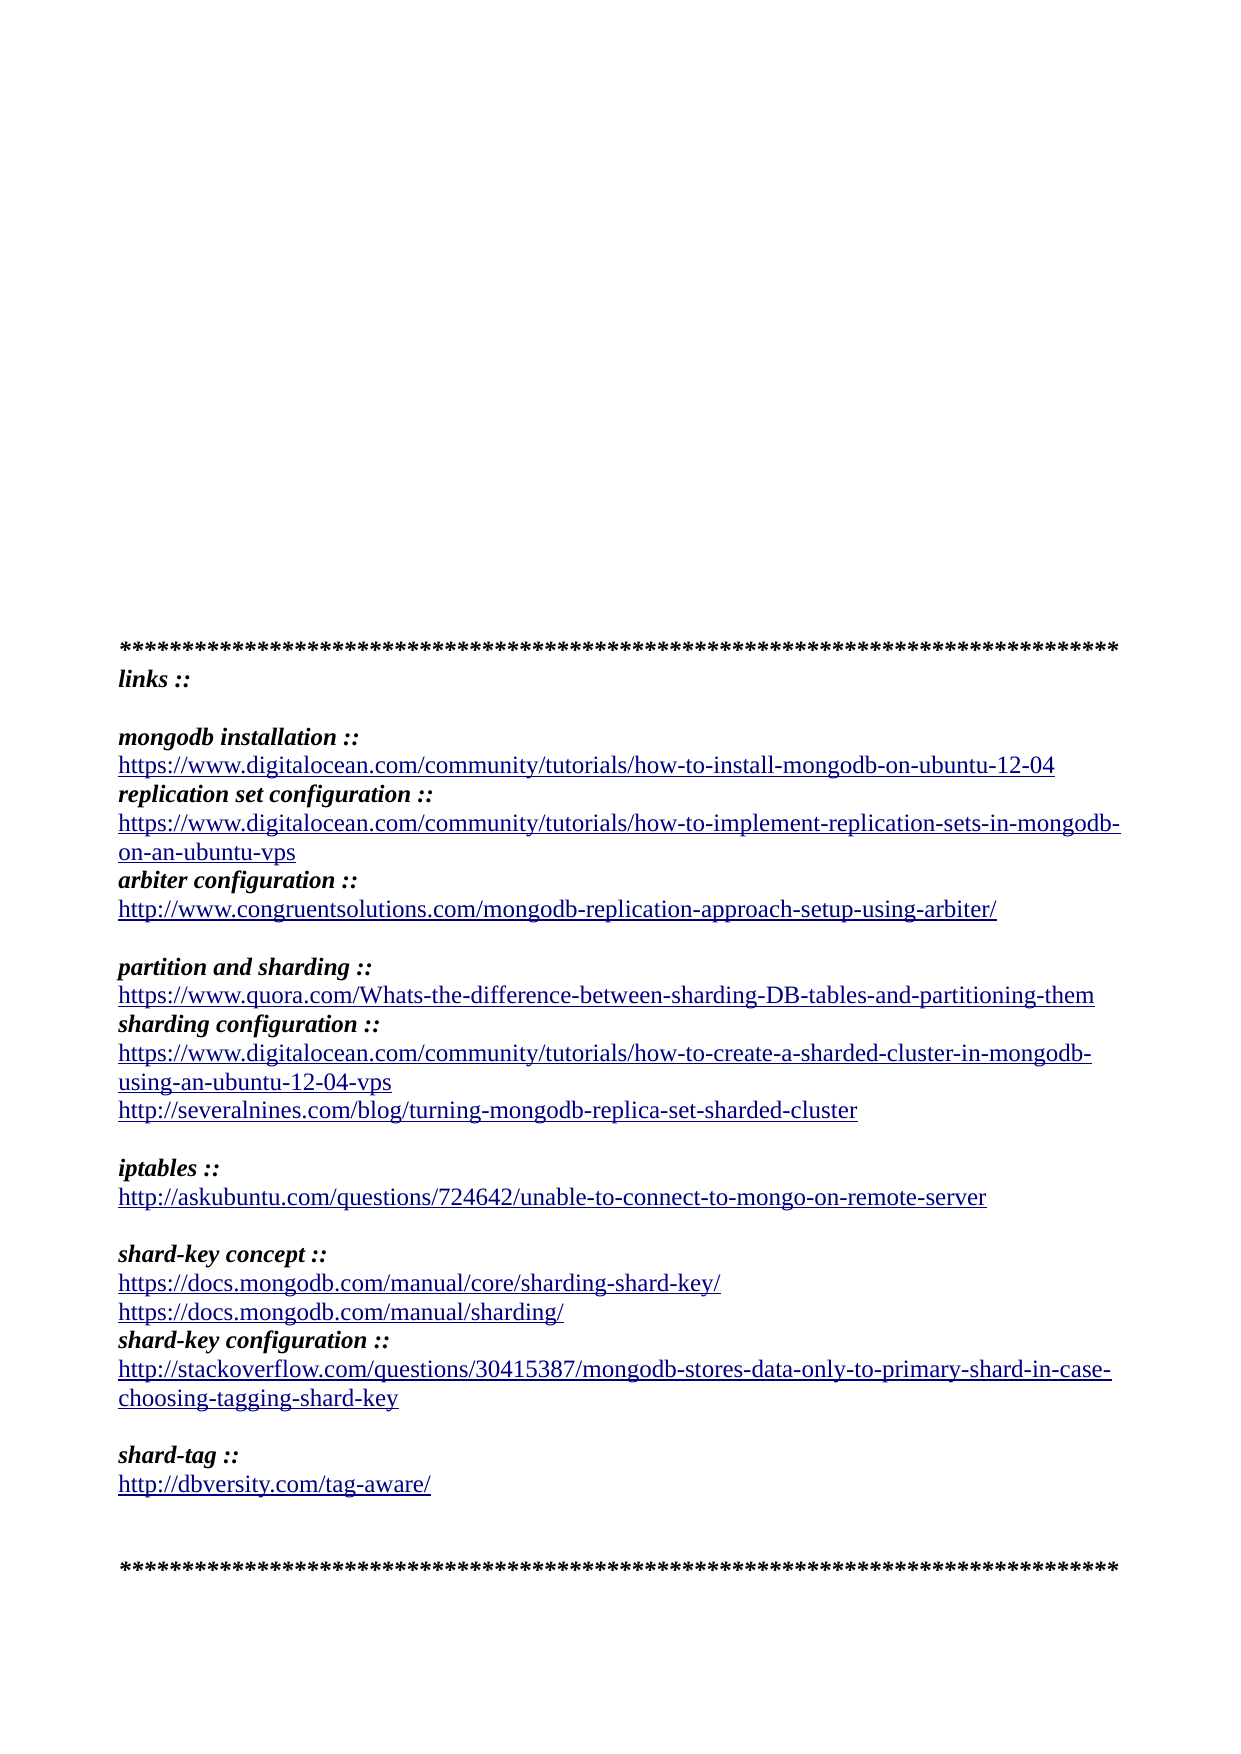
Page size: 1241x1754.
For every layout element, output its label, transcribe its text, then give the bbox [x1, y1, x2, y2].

text ******************************************************************************** [118, 1556, 1122, 1584]
text replication set configuration :: [118, 779, 1122, 808]
text iptables :: [118, 1153, 1122, 1182]
text sharding configuration :: [118, 1009, 1122, 1038]
text mongodb installation :: [118, 722, 1122, 751]
text partition and sharding :: [118, 952, 1122, 981]
text shard-tag :: [118, 1441, 1122, 1469]
text ******************************************************************************** [118, 636, 1122, 664]
text https://docs.mongodb.com/manual/sharding/ [118, 1297, 1122, 1326]
text shard-key concept :: [118, 1239, 1122, 1268]
text https://www.digitalocean.com/community/tutorials/how-to-implement-replication-sets-in-mongodb-on-an-ubuntu-vps [118, 808, 1122, 866]
text http://dbversity.com/tag-aware/ [118, 1469, 1122, 1498]
text http://askubuntu.com/questions/724642/unable-to-connect-to-mongo-on-remote-server [118, 1182, 1122, 1211]
text links :: [118, 664, 1122, 693]
text https://docs.mongodb.com/manual/core/sharding-shard-key/ [118, 1268, 1122, 1297]
text http://www.congruentsolutions.com/mongodb-replication-approach-setup-using-arbiter/ [118, 894, 1122, 923]
text arbiter configuration :: [118, 866, 1122, 894]
text http://severalnines.com/blog/turning-mongodb-replica-set-sharded-cluster [118, 1096, 1122, 1124]
text https://www.digitalocean.com/community/tutorials/how-to-install-mongodb-on-ubuntu-12-04 [118, 751, 1122, 779]
text https://www.digitalocean.com/community/tutorials/how-to-create-a-sharded-cluster-in-mongodb-using-an-ubuntu-12-04-vps [118, 1038, 1122, 1096]
text https://www.quora.com/Whats-the-difference-between-sharding-DB-tables-and-partitioning-them [118, 981, 1122, 1009]
text http://stackoverflow.com/questions/30415387/mongodb-stores-data-only-to-primary-shard-in-case-choosing-tagging-shard-key [118, 1354, 1122, 1412]
text shard-key configuration :: [118, 1326, 1122, 1354]
